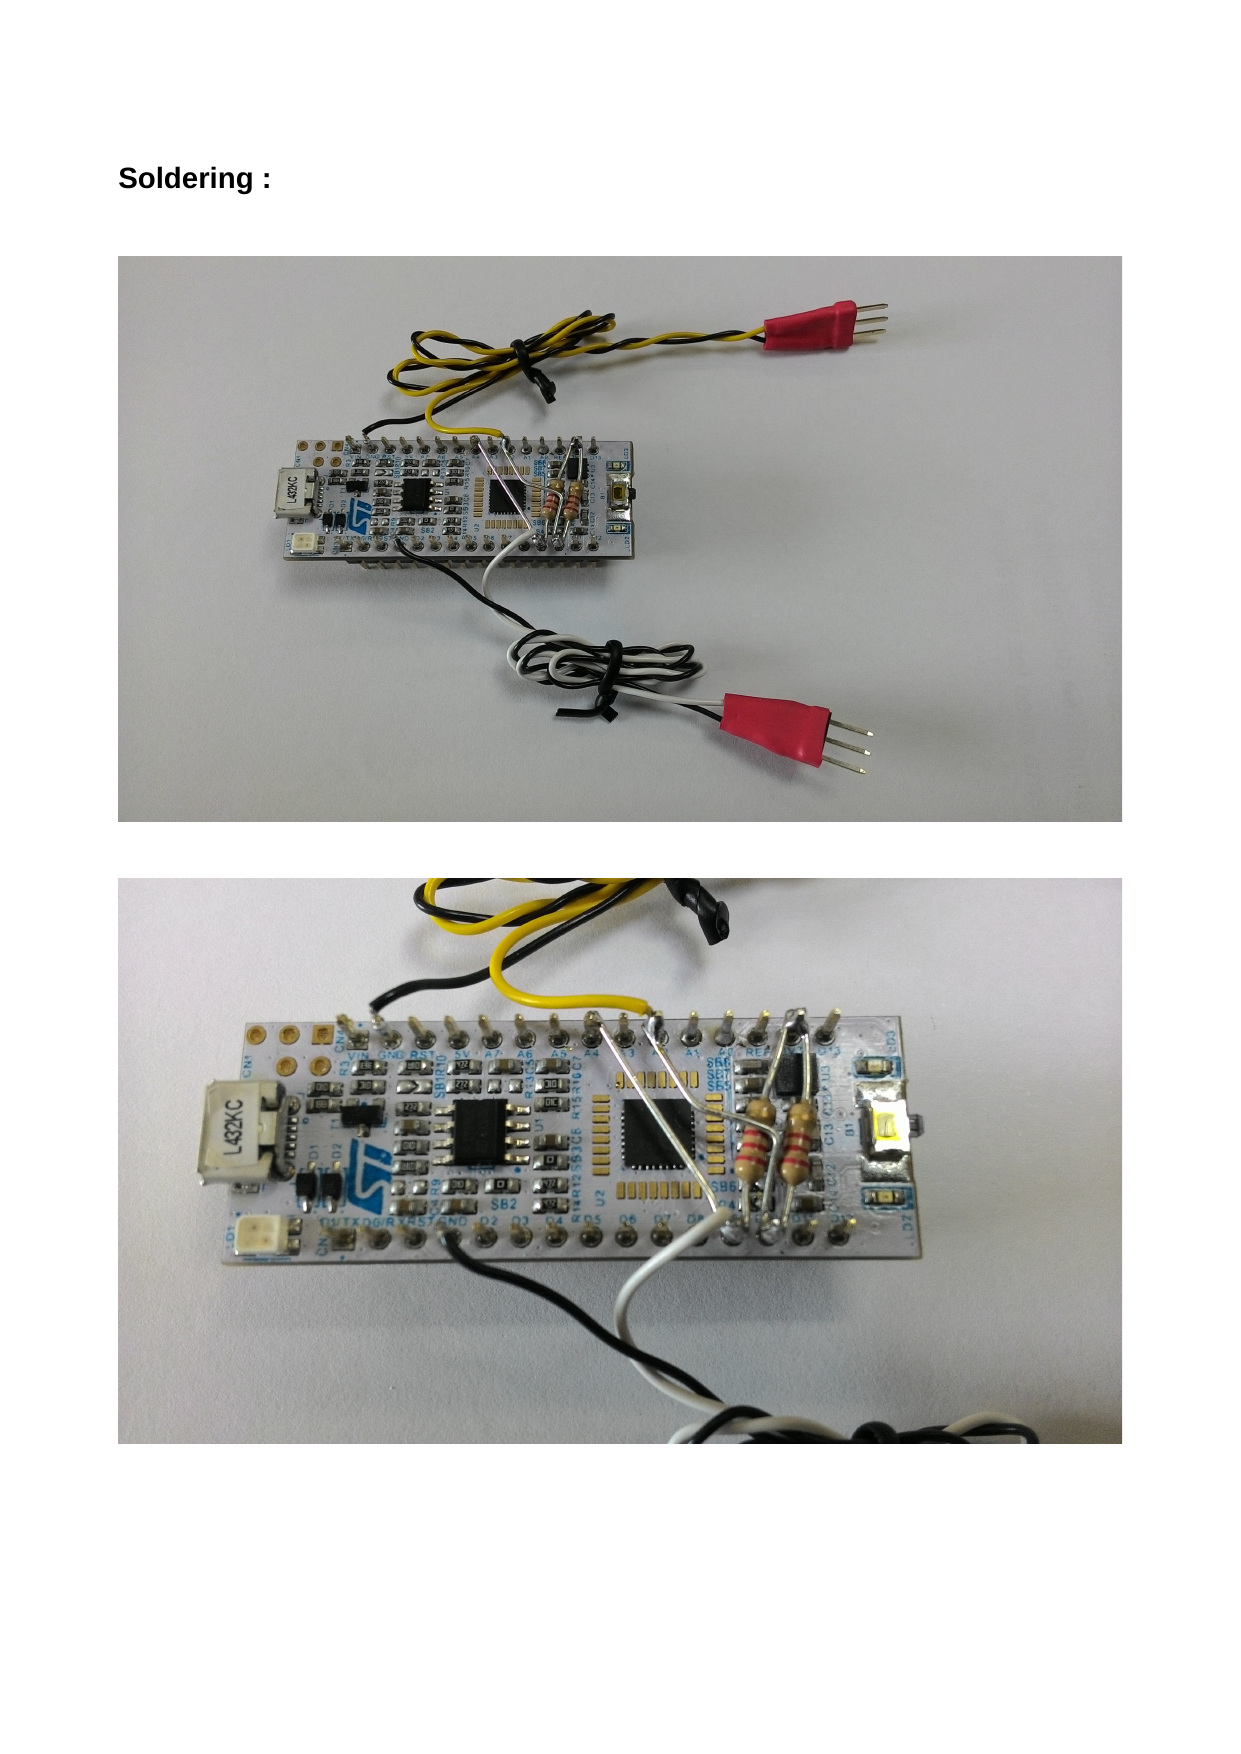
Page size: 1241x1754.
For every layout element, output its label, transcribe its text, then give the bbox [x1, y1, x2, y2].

picture [118, 878, 1123, 1444]
picture [118, 256, 1123, 822]
subtitle Soldering : [118, 161, 1122, 195]
